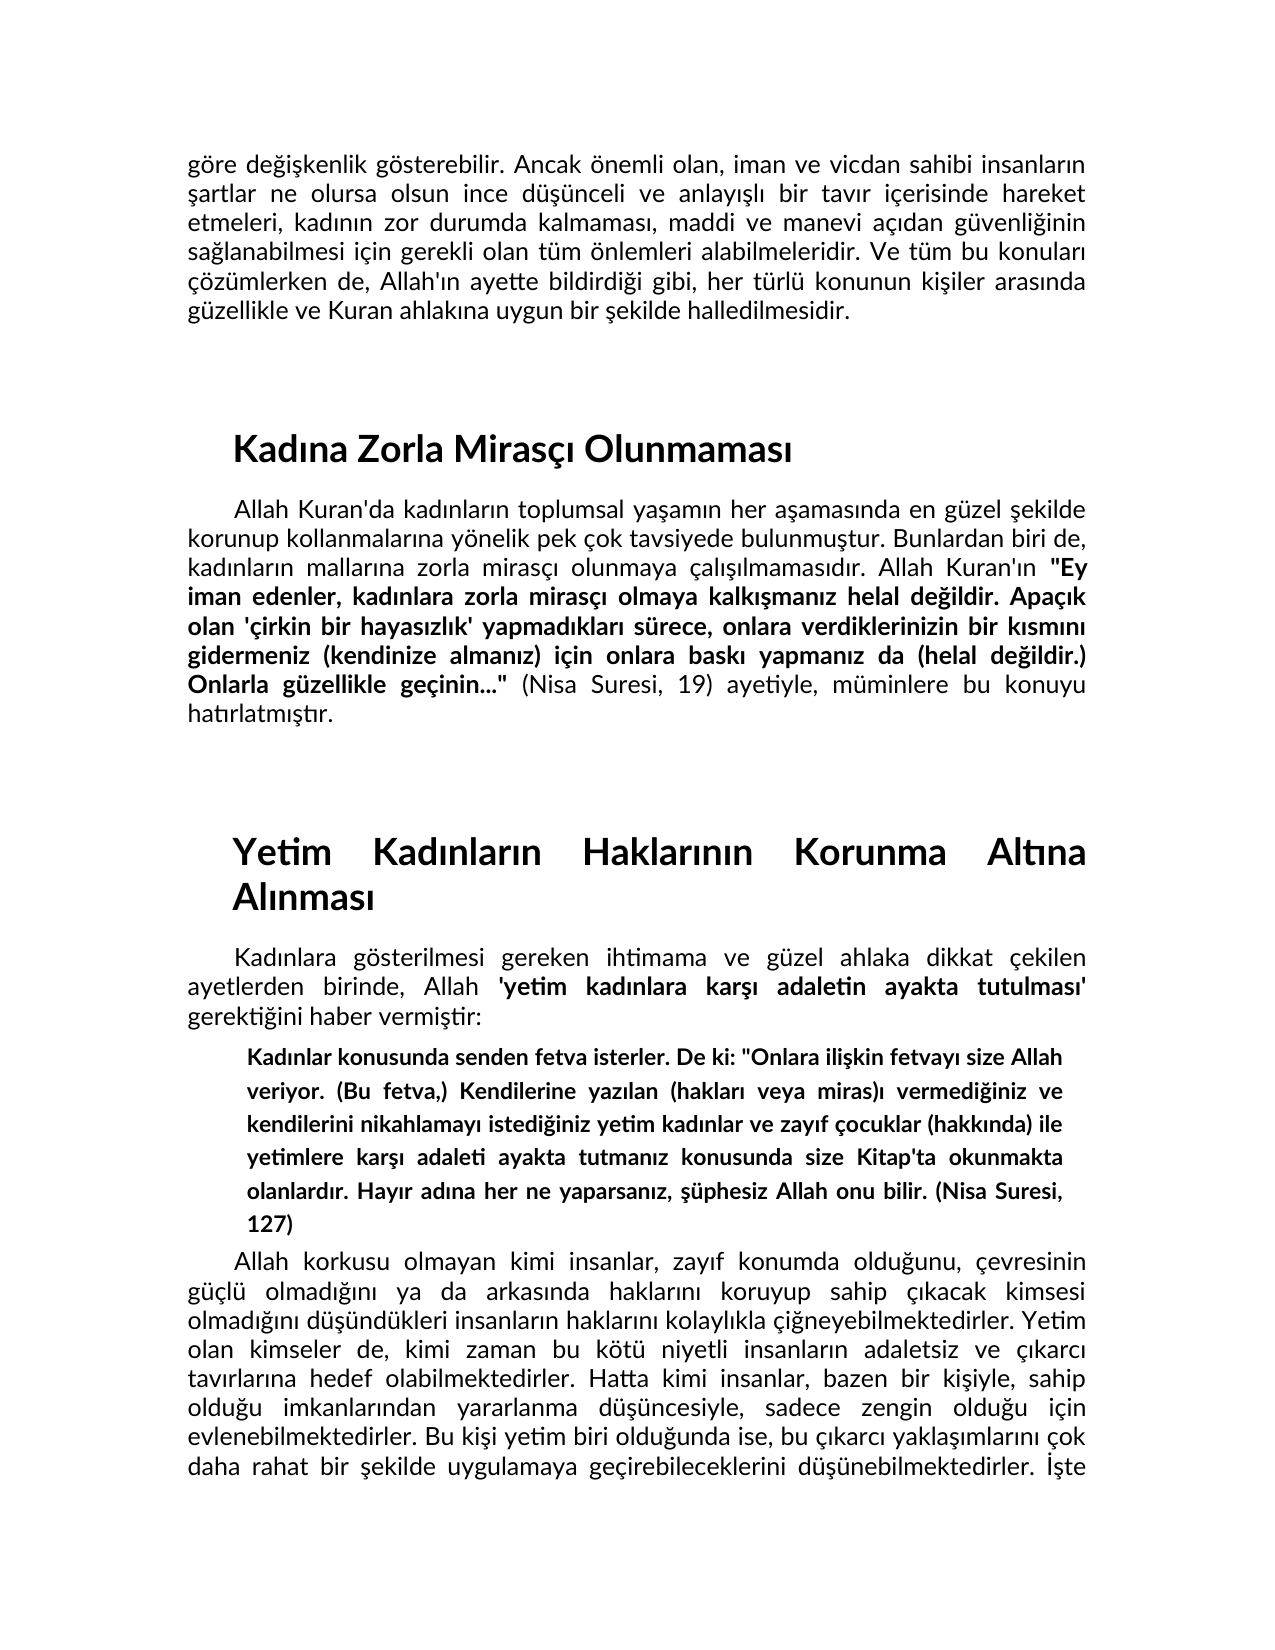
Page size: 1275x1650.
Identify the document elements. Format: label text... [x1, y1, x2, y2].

text Allah Kuran'da kadınların toplumsal yaşamın her aşamasında en güzel şekilde korunup kollanmalarına yönelik pek çok tavsiyede bulunmuştur. Bunlardan biri de, kadınların mallarına zorla mirasçı olunmaya çalışılmamasıdır. Allah Kuran'ın "Ey iman edenler, kadınlara zorla mirasçı olmaya kalkışmanız helal değildir. Apaçık olan 'çirkin bir hayasızlık' yapmadıkları sürece, onlara verdiklerinizin bir kısmını gidermeniz (kendinize almanız) için onlara baskı yapmanız da (helal değildir.) Onlarla güzellikle geçinin..." (Nisa Suresi, 19) ayetiyle, müminlere bu konuyu hatırlatmıştır. [187, 495, 1087, 728]
text göre değişkenlik gösterebilir. Ancak önemli olan, iman ve vicdan sahibi insanların şartlar ne olursa olsun ince düşünceli ve anlayışlı bir tavır içerisinde hareket etmeleri, kadının zor durumda kalmaması, maddi ve manevi açıdan güvenliğinin sağlanabilmesi için gerekli olan tüm önlemleri alabilmeleridir. Ve tüm bu konuları çözümlerken de, Allah'ın ayette bildirdiği gibi, her türlü konunun kişiler arasında güzellikle ve Kuran ahlakına uygun bir şekilde halledilmesidir. [187, 150, 1087, 325]
text Kadınlar konusunda senden fetva isterler. De ki: "Onlara ilişkin fetvayı size Allah veriyor. (Bu fetva,) Kendilerine yazılan (hakları veya miras)ı vermediğiniz ve kendilerini nikahlamayı istediğiniz yetim kadınlar ve zayıf çocuklar (hakkında) ile yetimlere karşı adaleti ayakta tutmanız konusunda size Kitap'ta okunmakta olanlardır. Hayır adına her ne yaparsanız, şüphesiz Allah onu bilir. (Nisa Suresi, 127) [247, 1039, 1064, 1239]
text Kadınlara gösterilmesi gereken ihtimama ve güzel ahlaka dikkat çekilen ayetlerden birinde, Allah 'yetim kadınlara karşı adaletin ayakta tutulması' gerektiğini haber vermiştir: [187, 943, 1087, 1031]
subtitle Kadına Zorla Mirasçı Olunmaması [232, 425, 1087, 470]
text Allah korkusu olmayan kimi insanlar, zayıf konumda olduğunu, çevresinin güçlü olmadığını ya da arkasında haklarını koruyup sahip çıkacak kimsesi olmadığını düşündükleri insanların haklarını kolaylıkla çiğneyebilmektedirler. Yetim olan kimseler de, kimi zaman bu kötü niyetli insanların adaletsiz ve çıkarcı tavırlarına hedef olabilmektedirler. Hatta kimi insanlar, bazen bir kişiyle, sahip olduğu imkanlarından yararlanma düşüncesiyle, sadece zengin olduğu için evlenebilmektedirler. Bu kişi yetim biri olduğunda ise, bu çıkarcı yaklaşımlarını çok daha rahat bir şekilde uygulamaya geçirebileceklerini düşünebilmektedirler. İşte [187, 1247, 1087, 1481]
subtitle Yetim Kadınların Haklarının Korunma Altına Alınması [232, 828, 1087, 918]
